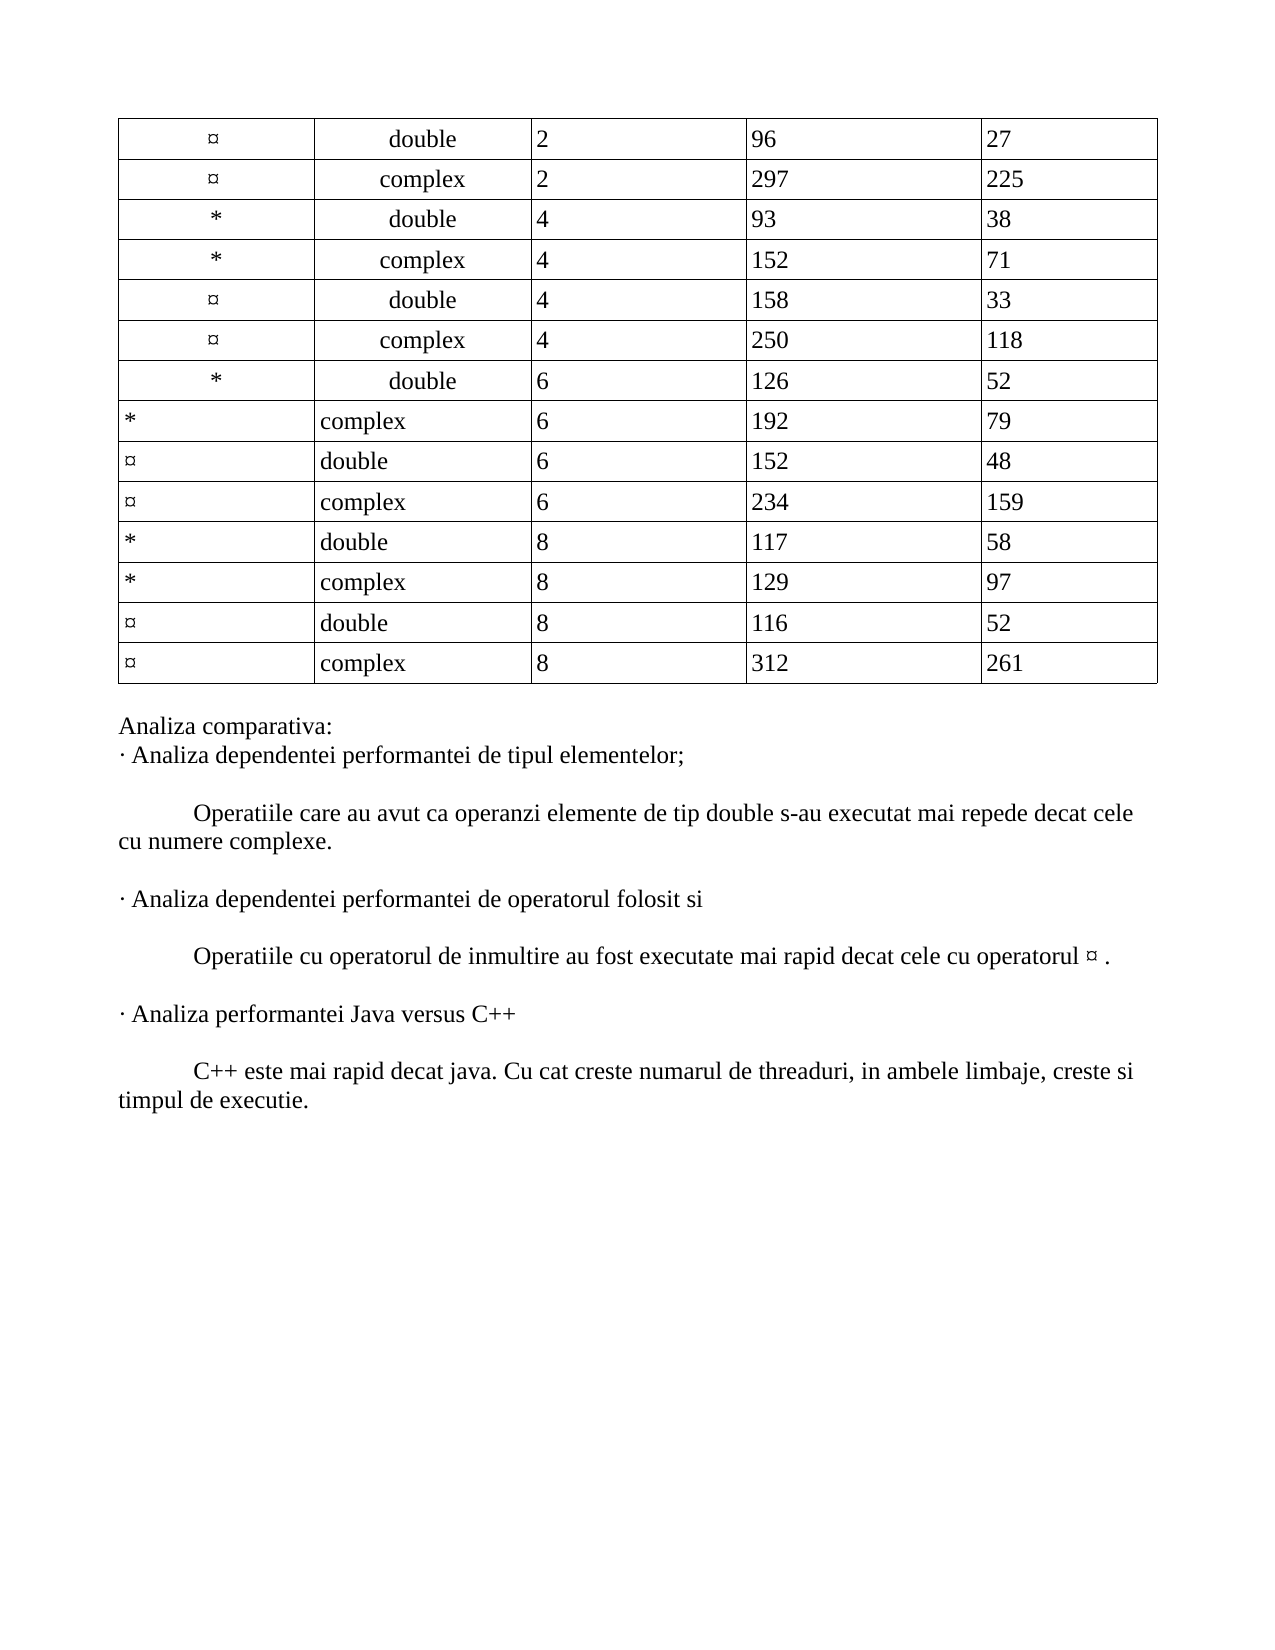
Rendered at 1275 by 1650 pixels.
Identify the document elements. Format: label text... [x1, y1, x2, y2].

table_cell * [119, 200, 314, 239]
table_cell double [315, 200, 531, 239]
table_cell 6 [532, 361, 746, 400]
table_cell 129 [747, 563, 981, 602]
table_cell ¤ [119, 482, 314, 521]
table_cell 2 [532, 160, 746, 199]
table_cell 8 [532, 522, 746, 562]
table_cell 38 [982, 200, 1157, 239]
table_cell 33 [982, 280, 1157, 320]
table_cell 48 [982, 442, 1157, 481]
table_cell ¤ [119, 280, 314, 320]
table_cell * [119, 563, 314, 602]
table_cell 2 [532, 119, 746, 158]
table_cell complex [315, 160, 531, 199]
table_cell 261 [982, 643, 1157, 682]
table_cell double [315, 361, 531, 400]
table_cell * [119, 361, 314, 400]
table_cell 79 [982, 401, 1157, 441]
text C++ este mai rapid decat java. Cu cat creste numarul de threaduri, in ambele limbaje, creste si timpul de executie. [118, 1056, 1157, 1114]
table_cell 4 [532, 200, 746, 239]
table_cell 250 [747, 321, 981, 360]
table_cell 93 [747, 200, 981, 239]
table_cell ¤ [119, 160, 314, 199]
table_cell 97 [982, 563, 1157, 602]
table_cell double [315, 442, 531, 481]
table_cell * [119, 240, 314, 279]
table_cell 8 [532, 603, 746, 642]
table_cell 158 [747, 280, 981, 320]
table_cell 52 [982, 603, 1157, 642]
table_cell complex [315, 563, 531, 602]
table_cell 8 [532, 643, 746, 682]
table_cell ¤ [119, 119, 314, 158]
text Analiza comparativa: [118, 711, 1157, 740]
table_cell 126 [747, 361, 981, 400]
table_cell 297 [747, 160, 981, 199]
table_cell double [315, 603, 531, 642]
table_cell 58 [982, 522, 1157, 562]
table_cell 4 [532, 321, 746, 360]
table_cell 71 [982, 240, 1157, 279]
table_cell 192 [747, 401, 981, 441]
table_cell complex [315, 643, 531, 682]
table_cell ¤ [119, 603, 314, 642]
table_cell 312 [747, 643, 981, 682]
text Operatiile cu operatorul de inmultire au fost executate mai rapid decat cele cu operatorul ¤ . [118, 941, 1157, 970]
table_cell 159 [982, 482, 1157, 521]
table_cell ¤ [119, 643, 314, 682]
table_cell double [315, 522, 531, 562]
table_cell double [315, 119, 531, 158]
table_cell 4 [532, 280, 746, 320]
text · Analiza dependentei performantei de tipul elementelor; [118, 740, 1157, 769]
table_cell 116 [747, 603, 981, 642]
table_cell 52 [982, 361, 1157, 400]
table_cell ¤ [119, 321, 314, 360]
table_cell 6 [532, 401, 746, 441]
table_cell complex [315, 401, 531, 441]
table_cell 234 [747, 482, 981, 521]
text Operatiile care au avut ca operanzi elemente de tip double s-au executat mai repede decat cele cu numere complexe. [118, 798, 1157, 855]
table_cell 6 [532, 482, 746, 521]
table_cell 152 [747, 240, 981, 279]
table_cell complex [315, 482, 531, 521]
table_cell 8 [532, 563, 746, 602]
table_cell 4 [532, 240, 746, 279]
table_cell 6 [532, 442, 746, 481]
table_cell 152 [747, 442, 981, 481]
table_cell ¤ [119, 442, 314, 481]
table_cell 117 [747, 522, 981, 562]
table_cell 27 [982, 119, 1157, 158]
table_cell * [119, 401, 314, 441]
text · Analiza performantei Java versus C++ [118, 999, 1157, 1028]
table_cell 96 [747, 119, 981, 158]
table_cell double [315, 280, 531, 320]
table_cell 225 [982, 160, 1157, 199]
text · Analiza dependentei performantei de operatorul folosit si [118, 884, 1157, 913]
table_cell * [119, 522, 314, 562]
table_cell complex [315, 240, 531, 279]
table_cell complex [315, 321, 531, 360]
table_cell 118 [982, 321, 1157, 360]
